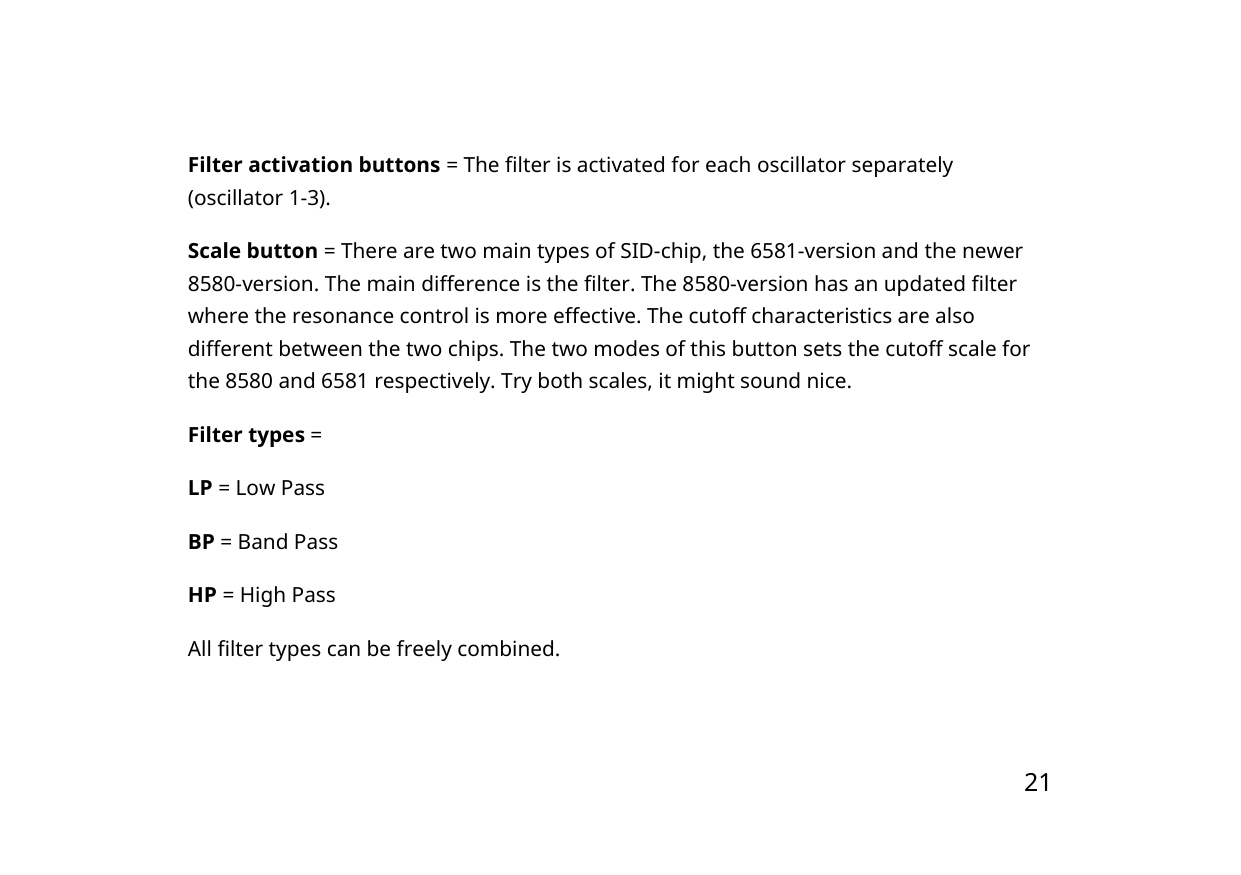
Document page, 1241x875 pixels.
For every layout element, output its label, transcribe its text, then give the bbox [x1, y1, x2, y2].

text All filter types can be freely combined. [188, 634, 1052, 662]
text HP = High Pass [188, 580, 1052, 609]
text LP = Low Pass [188, 473, 1052, 502]
text BP = Band Pass [188, 527, 1052, 555]
text Filter activation buttons = The filter is activated for each oscillator separately (oscillator 1-3). [188, 150, 1052, 211]
text Filter types = [188, 420, 1052, 448]
text Scale button = There are two main types of SID-chip, the 6581-version and the newer 8580-version. The main difference is the filter. The 8580-version has an updated filter where the resonance control is more effective. The cutoff characteristics are also different between the two chips. The two modes of this button sets the cutoff scale for the 8580 and 6581 respectively. Try both scales, it might sound nice. [188, 236, 1052, 395]
